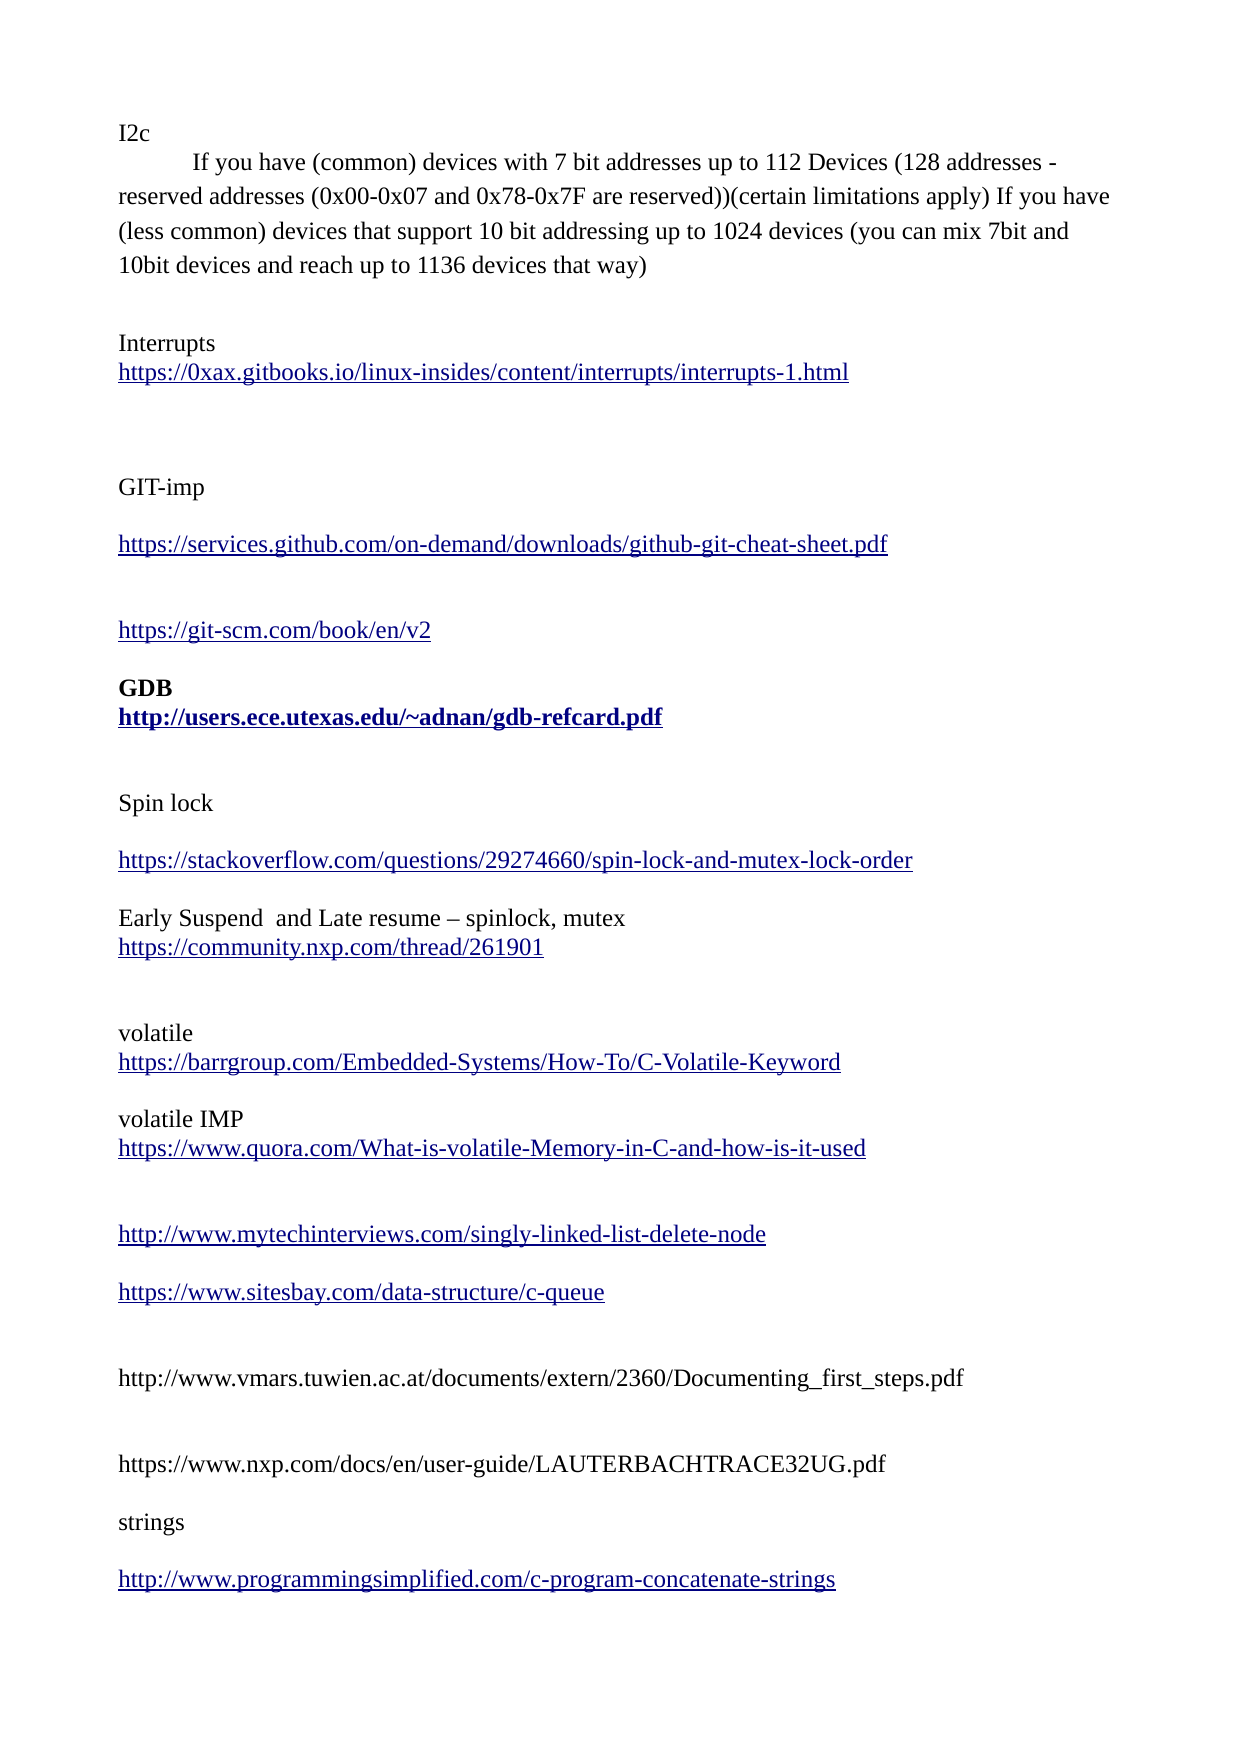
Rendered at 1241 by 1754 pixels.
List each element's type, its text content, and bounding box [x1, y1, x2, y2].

text https://0xax.gitbooks.io/linux-insides/content/interrupts/interrupts-1.html [118, 357, 1122, 386]
text Spin lock [118, 788, 1122, 817]
text Early Suspend and Late resume – spinlock, mutex [118, 903, 1122, 932]
text https://stackoverflow.com/questions/29274660/spin-lock-and-mutex-lock-order [118, 846, 1122, 874]
text If you have (common) devices with 7 bit addresses up to 112 Devices (128 addresses - reserved addresses (0x00-0x07 and 0x78-0x7F are reserved))(certain limitations apply) If you have (less common) devices that support 10 bit addressing up to 1024 devices (you can mix 7bit and 10bit devices and reach up to 1136 devices that way) [118, 147, 1122, 279]
text strings [118, 1507, 1122, 1536]
text Interrupts [118, 328, 1122, 357]
text GIT-imp [118, 472, 1122, 501]
text GDB [118, 673, 1122, 702]
text http://www.programmingsimplified.com/c-program-concatenate-strings [118, 1564, 1122, 1593]
text https://git-scm.com/book/en/v2 [118, 616, 1122, 644]
text volatile [118, 1018, 1122, 1047]
text https://www.quora.com/What-is-volatile-Memory-in-C-and-how-is-it-used [118, 1133, 1122, 1162]
text https://www.sitesbay.com/data-structure/c-queue [118, 1277, 1122, 1306]
text http://www.vmars.tuwien.ac.at/documents/extern/2360/Documenting_first_steps.pdf [118, 1363, 1122, 1392]
text https://barrgroup.com/Embedded-Systems/How-To/C-Volatile-Keyword [118, 1047, 1122, 1076]
text I2c [118, 118, 1122, 147]
text http://www.mytechinterviews.com/singly-linked-list-delete-node [118, 1219, 1122, 1248]
text volatile IMP [118, 1104, 1122, 1133]
text https://community.nxp.com/thread/261901 [118, 932, 1122, 961]
text https://services.github.com/on-demand/downloads/github-git-cheat-sheet.pdf [118, 529, 1122, 558]
text https://www.nxp.com/docs/en/user-guide/LAUTERBACHTRACE32UG.pdf [118, 1449, 1122, 1478]
text http://users.ece.utexas.edu/~adnan/gdb-refcard.pdf [118, 702, 1122, 731]
